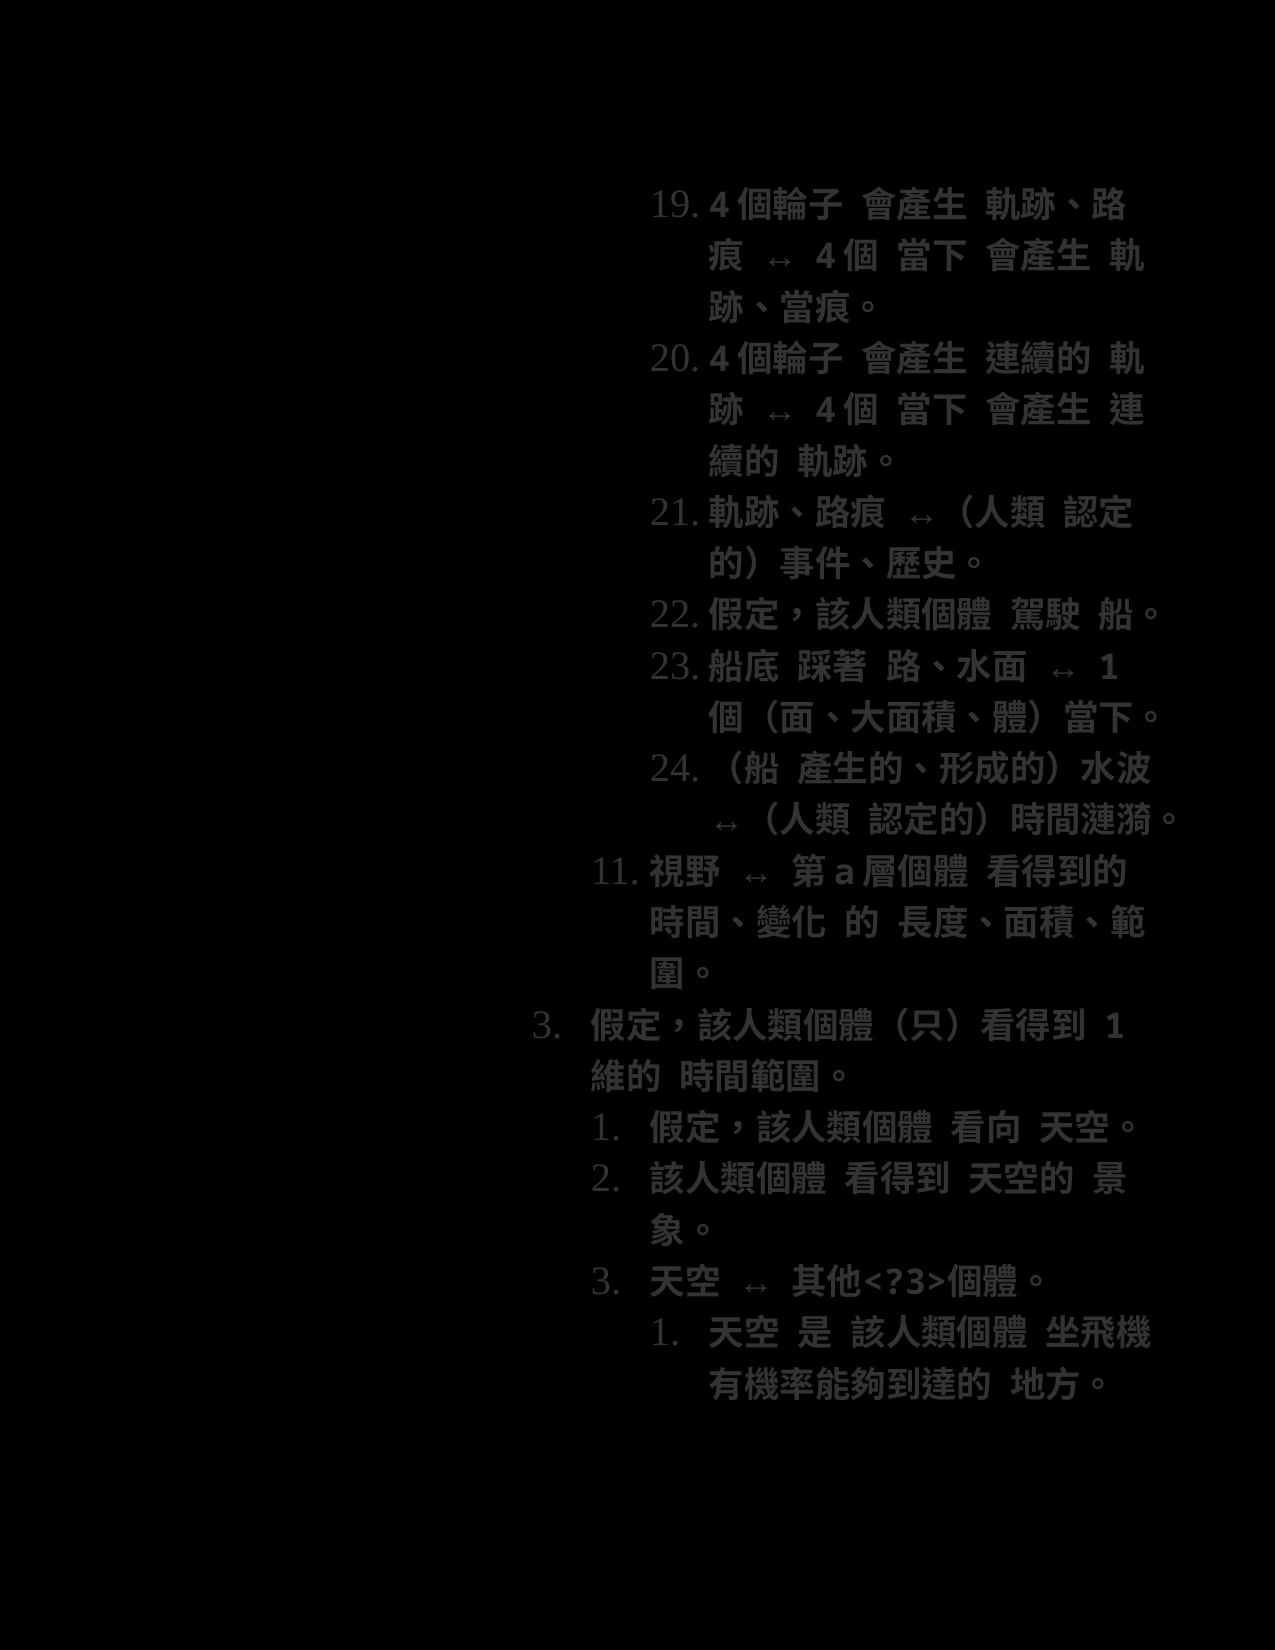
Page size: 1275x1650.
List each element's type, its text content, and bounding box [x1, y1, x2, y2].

list （船 產生的、形成的）水波 ↔（人類 認定的）時間漣漪。 [649, 741, 1157, 843]
list 軌跡、路痕 ↔（人類 認定的）事件、歷史。 [649, 484, 1157, 587]
list 天空 ↔ 其他<?3>個體。 [591, 1253, 1157, 1305]
list 假定，該人類個體 看向 天空。 [591, 1099, 1157, 1151]
list 天空 是 該人類個體 坐飛機 有機率能夠到達的 地方。 [649, 1305, 1157, 1407]
list 假定，該人類個體（只）看得到 1維的 時間範圍。 [532, 997, 1157, 1099]
list 4個輪子 會產生 軌跡、路痕 ↔ 4個 當下 會產生 軌跡、當痕。 [649, 176, 1157, 330]
list 船底 踩著 路、水面 ↔ 1個（面、大面積、體）當下。 [649, 638, 1157, 741]
list 假定，該人類個體 駕駛 船。 [649, 587, 1157, 638]
list 視野 ↔ 第a層個體 看得到的 時間、變化 的 長度、面積、範圍。 [591, 843, 1157, 997]
list 4個輪子 會產生 連續的 軌跡 ↔ 4個 當下 會產生 連續的 軌跡。 [649, 330, 1157, 484]
list 該人類個體 看得到 天空的 景象。 [591, 1151, 1157, 1253]
